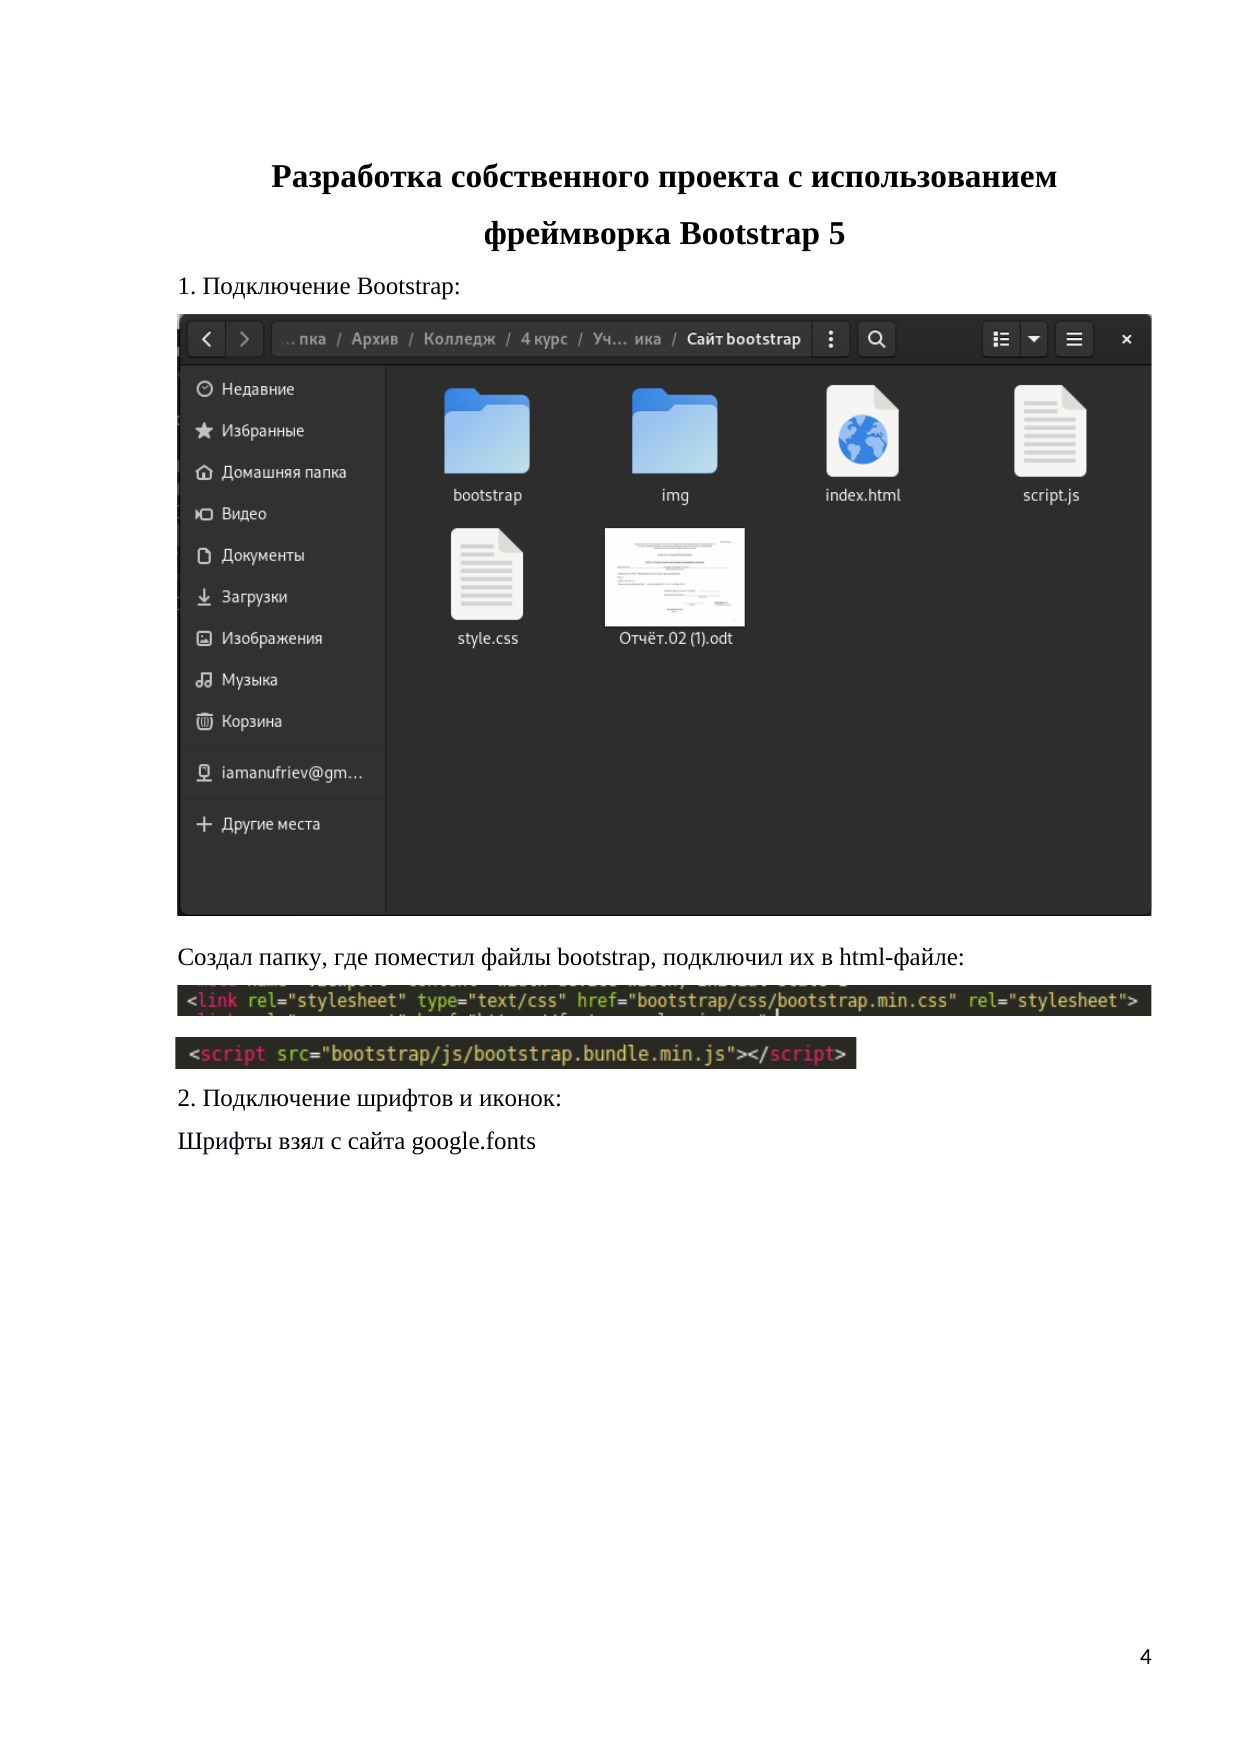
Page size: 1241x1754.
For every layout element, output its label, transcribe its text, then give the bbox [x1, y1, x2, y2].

picture [177, 314, 1152, 916]
picture [177, 985, 1152, 1016]
text 2. Подключение шрифтов и иконок: [177, 1016, 1152, 1112]
text 1. Подключение Bootstrap: [177, 271, 1152, 300]
subtitle Разработка собственного проекта с использованием фреймворка Bootstrap 5 [177, 156, 1152, 252]
text Шрифты взял с сайта google.fonts [177, 1126, 1152, 1155]
text Создал папку, где поместил файлы bootstrap, подключил их в html-файле: [177, 916, 1152, 971]
picture [175, 1037, 857, 1069]
